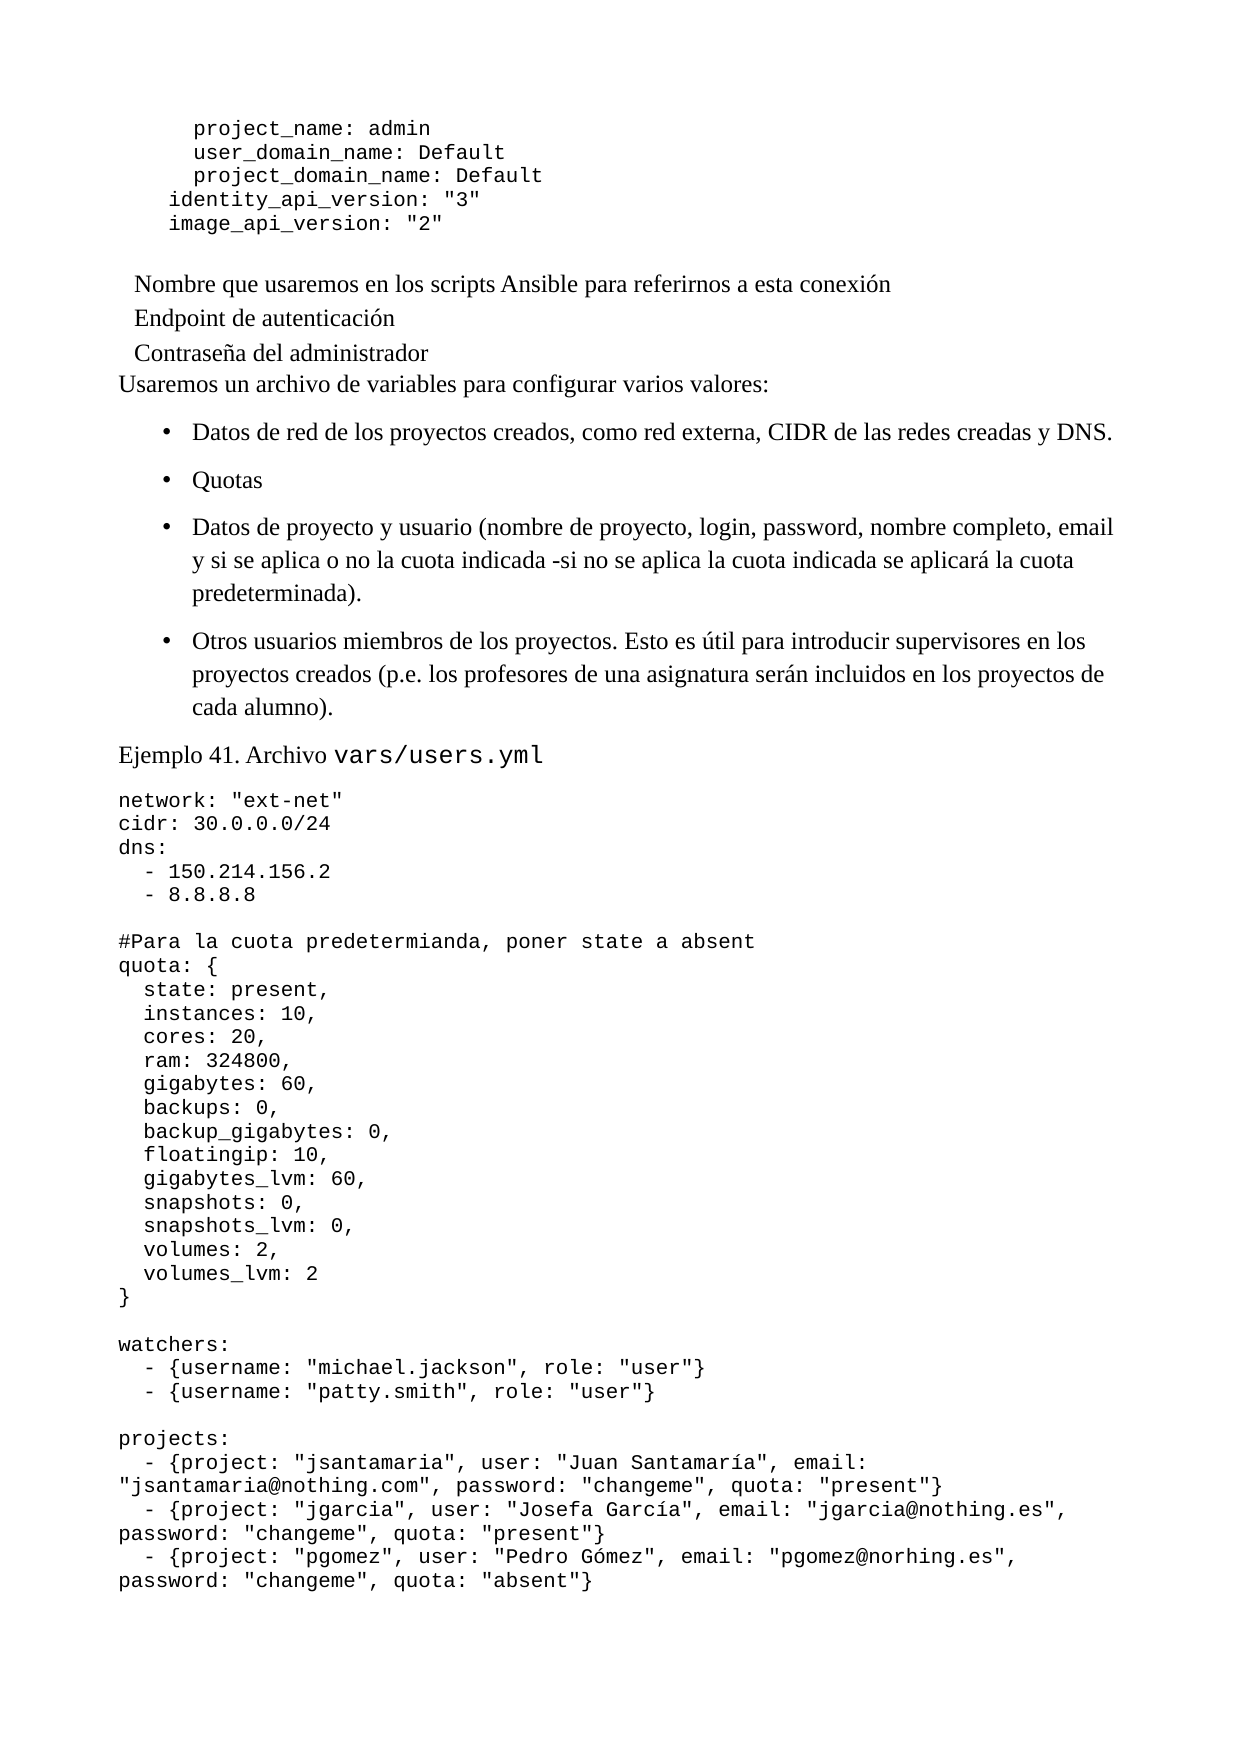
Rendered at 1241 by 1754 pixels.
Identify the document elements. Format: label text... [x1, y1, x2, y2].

text dns: [118, 837, 1122, 861]
text - {username: "patty.smith", role: "user"} [118, 1381, 1122, 1404]
list Datos de red de los proyectos creados, como red externa, CIDR de las redes creadas y DNS. [162, 417, 1122, 446]
text - {project: "jgarcia", user: "Josefa García", email: "jgarcia@nothing.es", password: "changeme", quota: "present"} [118, 1499, 1122, 1546]
text - {username: "michael.jackson", role: "user"} [118, 1357, 1122, 1381]
text cores: 20, [118, 1026, 1122, 1050]
text #Para la cuota predetermianda, poner state a absent [118, 932, 1122, 955]
text project_domain_name: Default [118, 165, 1122, 189]
text image_api_version: "2" [118, 213, 1122, 236]
text watchers: [118, 1333, 1122, 1357]
list Otros usuarios miembros de los proyectos. Esto es útil para introducir supervisores en los proyectos creados (p.e. los profesores de una asignatura serán incluidos en los proyectos de cada alumno). [162, 626, 1122, 721]
text snapshots_lvm: 0, [118, 1215, 1122, 1239]
text backup_gigabytes: 0, [118, 1121, 1122, 1144]
text } [118, 1286, 1122, 1310]
text Usaremos un archivo de variables para configurar varios valores: [118, 369, 1122, 398]
text - 150.214.156.2 [118, 861, 1122, 884]
list Quotas [162, 465, 1122, 493]
text - {project: "jsantamaria", user: "Juan Santamaría", email: "jsantamaria@nothing.com", password: "changeme", quota: "present"} [118, 1452, 1122, 1499]
text identity_api_version: "3" [118, 189, 1122, 213]
text gigabytes: 60, [118, 1073, 1122, 1097]
text instances: 10, [118, 1002, 1122, 1026]
text floatingip: 10, [118, 1144, 1122, 1168]
text - {project: "pgomez", user: "Pedro Gómez", email: "pgomez@norhing.es", password: "changeme", quota: "absent"} [118, 1546, 1122, 1594]
table_header [118, 266, 131, 300]
text state: present, [118, 979, 1122, 1002]
text user_domain_name: Default [118, 142, 1122, 165]
text snapshots: 0, [118, 1192, 1122, 1215]
text backups: 0, [118, 1097, 1122, 1121]
text ram: 324800, [118, 1050, 1122, 1073]
table_cell [118, 335, 131, 369]
table_cell Endpoint de autenticación [131, 300, 902, 335]
table_header Nombre que usaremos en los scripts Ansible para referirnos a esta conexión [131, 266, 902, 300]
text cidr: 30.0.0.0/24 [118, 813, 1122, 837]
text volumes: 2, [118, 1239, 1122, 1263]
text volumes_lvm: 2 [118, 1263, 1122, 1286]
text - 8.8.8.8 [118, 884, 1122, 908]
text projects: [118, 1428, 1122, 1452]
text network: "ext-net" [118, 790, 1122, 813]
text gigabytes_lvm: 60, [118, 1168, 1122, 1192]
text Ejemplo 41. Archivo vars/users.yml [118, 740, 1122, 771]
table_cell Contraseña del administrador [131, 335, 902, 369]
table_cell [118, 300, 131, 335]
text project_name: admin [118, 118, 1122, 142]
text quota: { [118, 955, 1122, 979]
list Datos de proyecto y usuario (nombre de proyecto, login, password, nombre completo, email y si se aplica o no la cuota indicada -si no se aplica la cuota indicada se aplicará la cuota predeterminada). [162, 512, 1122, 607]
